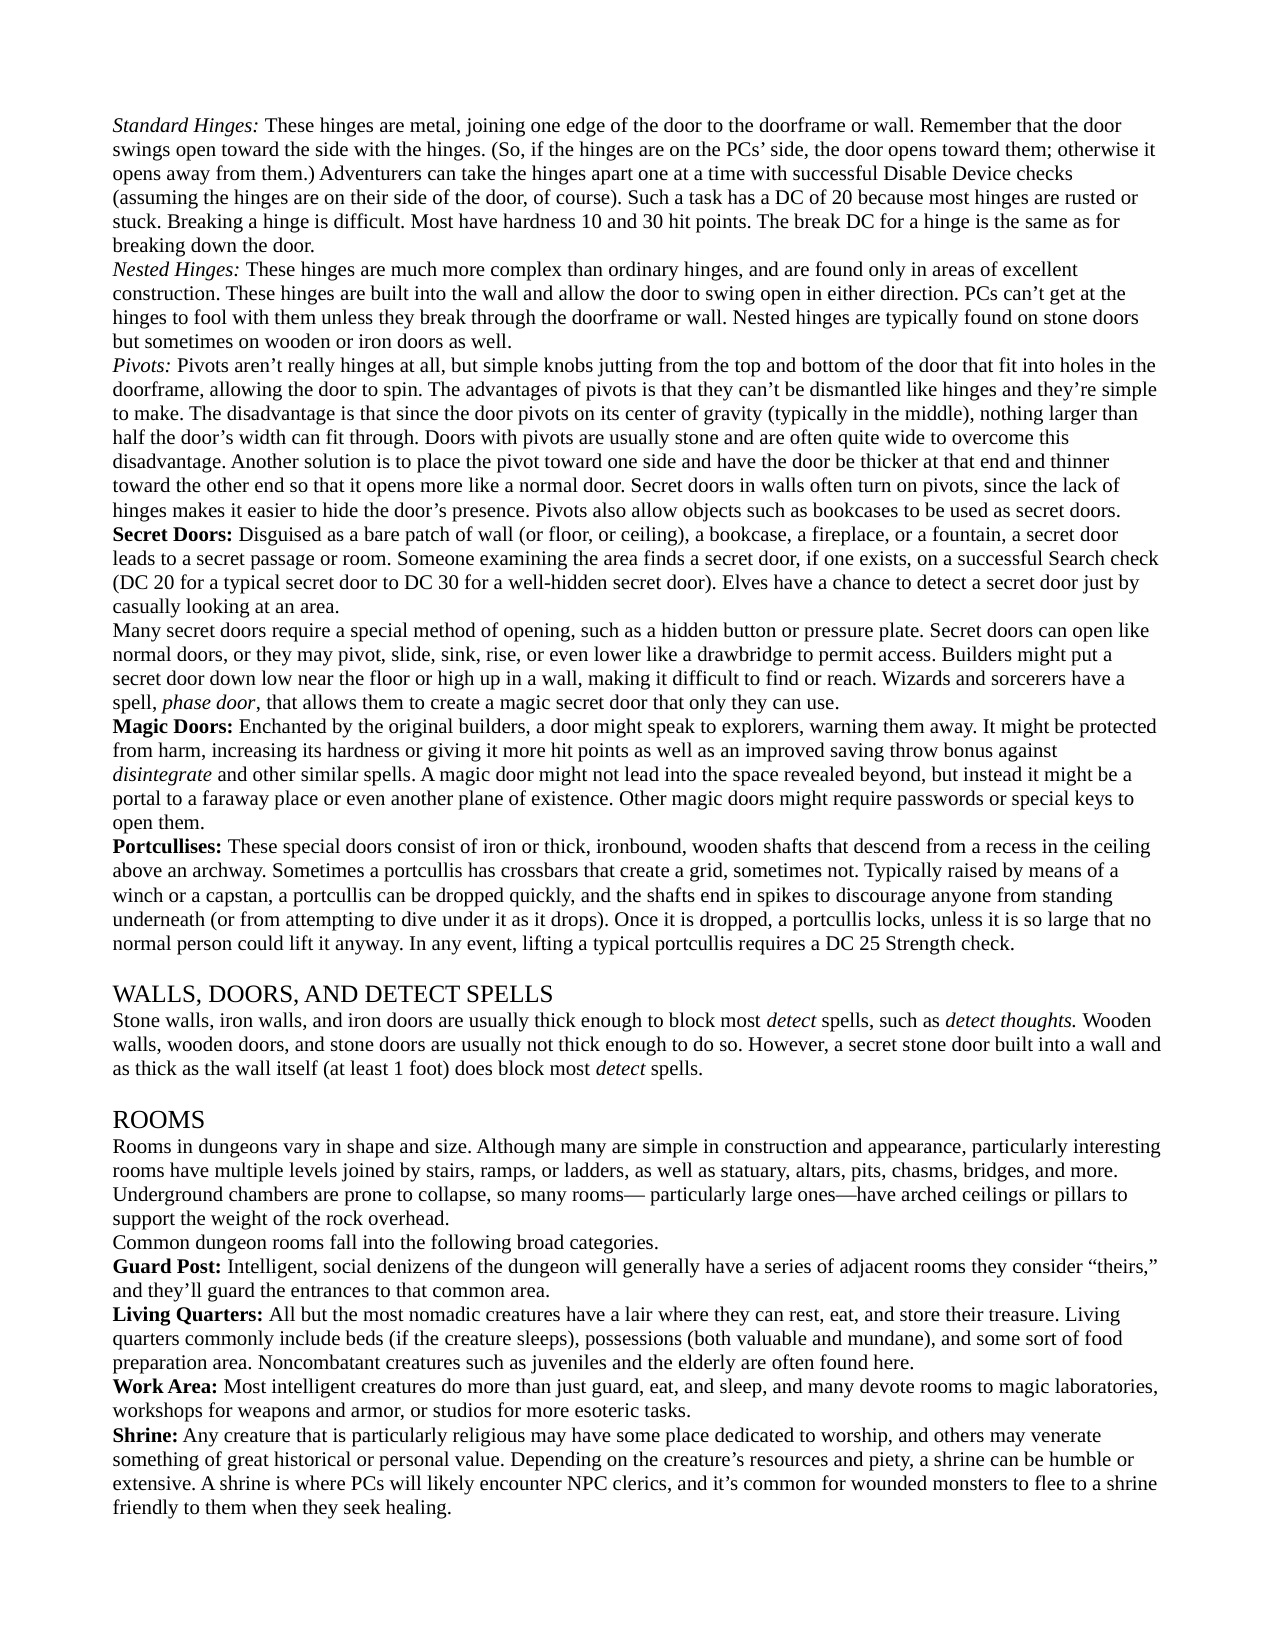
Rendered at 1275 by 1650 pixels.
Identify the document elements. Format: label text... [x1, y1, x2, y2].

text Work Area: Most intelligent creatures do more than just guard, eat, and sleep, and many devote rooms to magic laboratories, workshops for weapons and armor, or studios for more esoteric tasks. [112, 1374, 1162, 1422]
text Secret Doors: Disguised as a bare patch of wall (or floor, or ceiling), a bookcase, a fireplace, or a fountain, a secret door leads to a secret passage or room. Someone examining the area finds a secret door, if one exists, on a successful Search check (DC 20 for a typical secret door to DC 30 for a well-hidden secret door). Elves have a chance to detect a secret door just by casually looking at an area. [112, 522, 1162, 618]
text Many secret doors require a special method of opening, such as a hidden button or pressure plate. Secret doors can open like normal doors, or they may pivot, slide, sink, rise, or even lower like a drawbridge to permit access. Builders might put a secret door down low near the floor or high up in a wall, making it difficult to find or reach. Wizards and sorcerers have a spell, phase door, that allows them to create a magic secret door that only they can use. [112, 618, 1162, 714]
text Common dungeon rooms fall into the following broad categories. [112, 1230, 1162, 1254]
text Standard Hinges: These hinges are metal, joining one edge of the door to the doorframe or wall. Remember that the door swings open toward the side with the hinges. (So, if the hinges are on the PCs’ side, the door opens toward them; otherwise it opens away from them.) Adventurers can take the hinges apart one at a time with successful Disable Device checks (assuming the hinges are on their side of the door, of course). Such a task has a DC of 20 because most hinges are rusted or stuck. Breaking a hinge is difficult. Most have hardness 10 and 30 hit points. The break DC for a hinge is the same as for breaking down the door. [112, 112, 1162, 257]
text Shrine: Any creature that is particularly religious may have some place dedicated to worship, and others may venerate something of great historical or personal value. Depending on the creature’s resources and piety, a shrine can be humble or extensive. A shrine is where PCs will likely encounter NPC clerics, and it’s common for wounded monsters to flee to a shrine friendly to them when they seek healing. [112, 1422, 1162, 1519]
text WALLS, DOORS, AND DETECT SPELLS [112, 979, 1162, 1007]
text Pivots: Pivots aren’t really hinges at all, but simple knobs jutting from the top and bottom of the door that fit into holes in the doorframe, allowing the door to spin. The advantages of pivots is that they can’t be dismantled like hinges and they’re simple to make. The disadvantage is that since the door pivots on its center of gravity (typically in the middle), nothing larger than half the door’s width can fit through. Doors with pivots are usually stone and are often quite wide to overcome this disadvantage. Another solution is to place the pivot toward one side and have the door be thicker at that end and thinner toward the other end so that it opens more like a normal door. Secret doors in walls often turn on pivots, since the lack of hinges makes it easier to hide the door’s presence. Pivots also allow objects such as bookcases to be used as secret doors. [112, 353, 1162, 522]
text Guard Post: Intelligent, social denizens of the dungeon will generally have a series of adjacent rooms they consider “theirs,” and they’ll guard the entrances to that common area. [112, 1254, 1162, 1302]
text Magic Doors: Enchanted by the original builders, a door might speak to explorers, warning them away. It might be protected from harm, increasing its hardness or giving it more hit points as well as an improved saving throw bonus against disintegrate and other similar spells. A magic door might not lead into the space revealed beyond, but instead it might be a portal to a faraway place or even another plane of existence. Other magic doors might require passwords or special keys to open them. [112, 714, 1162, 834]
text Nested Hinges: These hinges are much more complex than ordinary hinges, and are found only in areas of excellent construction. These hinges are built into the wall and allow the door to swing open in either direction. PCs can’t get at the hinges to fool with them unless they break through the doorframe or wall. Nested hinges are typically found on stone doors but sometimes on wooden or iron doors as well. [112, 257, 1162, 353]
text Living Quarters: All but the most nomadic creatures have a lair where they can rest, eat, and store their treasure. Living quarters commonly include beds (if the creature sleeps), possessions (both valuable and mundane), and some sort of food preparation area. Noncombatant creatures such as juveniles and the elderly are often found here. [112, 1302, 1162, 1374]
text Stone walls, iron walls, and iron doors are usually thick enough to block most detect spells, such as detect thoughts. Wooden walls, wooden doors, and stone doors are usually not thick enough to do so. However, a secret stone door built into a wall and as thick as the wall itself (at least 1 foot) does block most detect spells. [112, 1007, 1162, 1080]
text Rooms in dungeons vary in shape and size. Although many are simple in construction and appearance, particularly interesting rooms have multiple levels joined by stairs, ramps, or ladders, as well as statuary, altars, pits, chasms, bridges, and more. [112, 1134, 1162, 1182]
text Underground chambers are prone to collapse, so many rooms— particularly large ones—have arched ceilings or pillars to support the weight of the rock overhead. [112, 1182, 1162, 1230]
text ROOMS [112, 1104, 1162, 1134]
text Portcullises: These special doors consist of iron or thick, ironbound, wooden shafts that descend from a recess in the ceiling above an archway. Sometimes a portcullis has crossbars that create a grid, sometimes not. Typically raised by means of a winch or a capstan, a portcullis can be dropped quickly, and the shafts end in spikes to discourage anyone from standing underneath (or from attempting to dive under it as it drops). Once it is dropped, a portcullis locks, unless it is so large that no normal person could lift it anyway. In any event, lifting a typical portcullis requires a DC 25 Strength check. [112, 834, 1162, 955]
